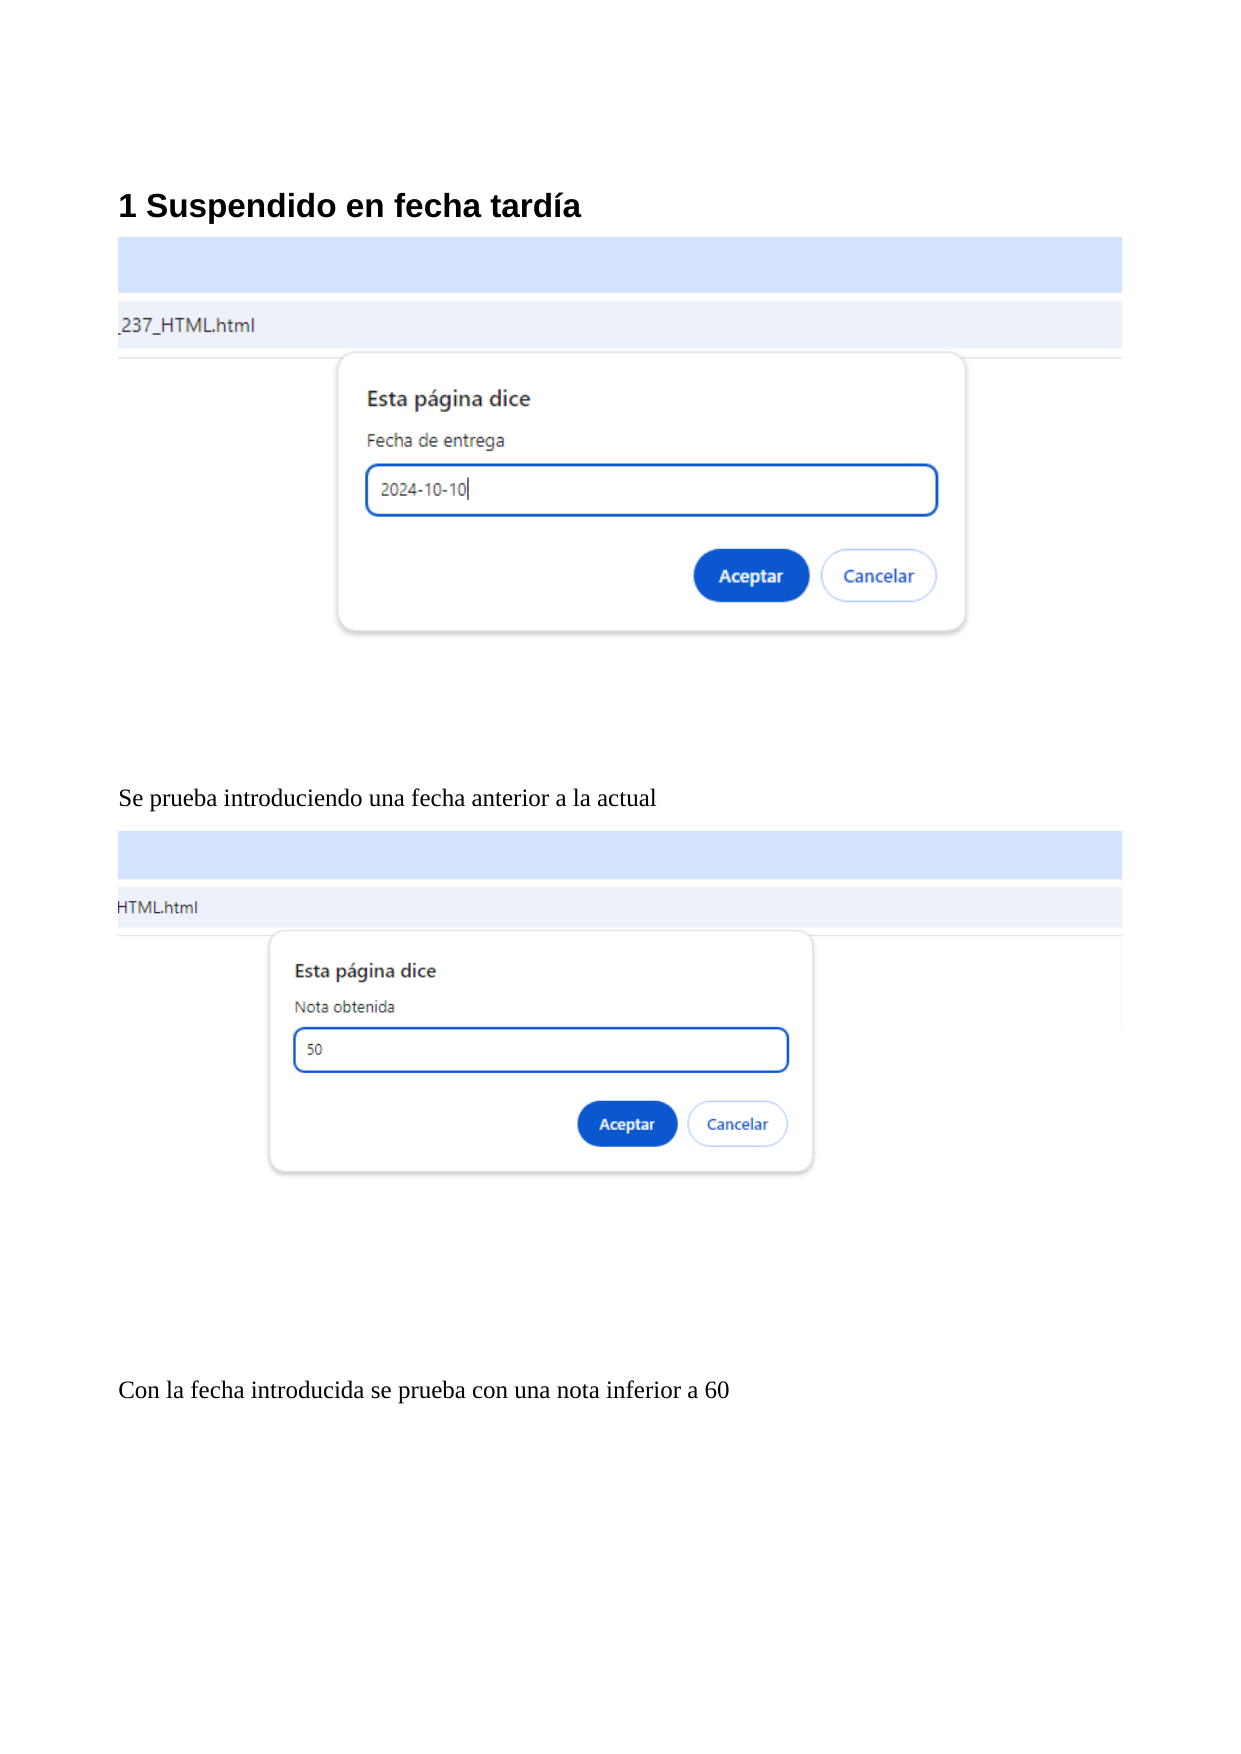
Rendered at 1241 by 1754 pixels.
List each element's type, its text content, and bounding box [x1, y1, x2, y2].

text Con la fecha introducida se prueba con una nota inferior a 60 [118, 1372, 1122, 1404]
text Se prueba introduciendo una fecha anterior a la actual [118, 780, 1122, 812]
picture [118, 237, 1123, 780]
picture [118, 831, 1123, 1372]
subtitle 1 Suspendido en fecha tardía [118, 187, 1122, 225]
